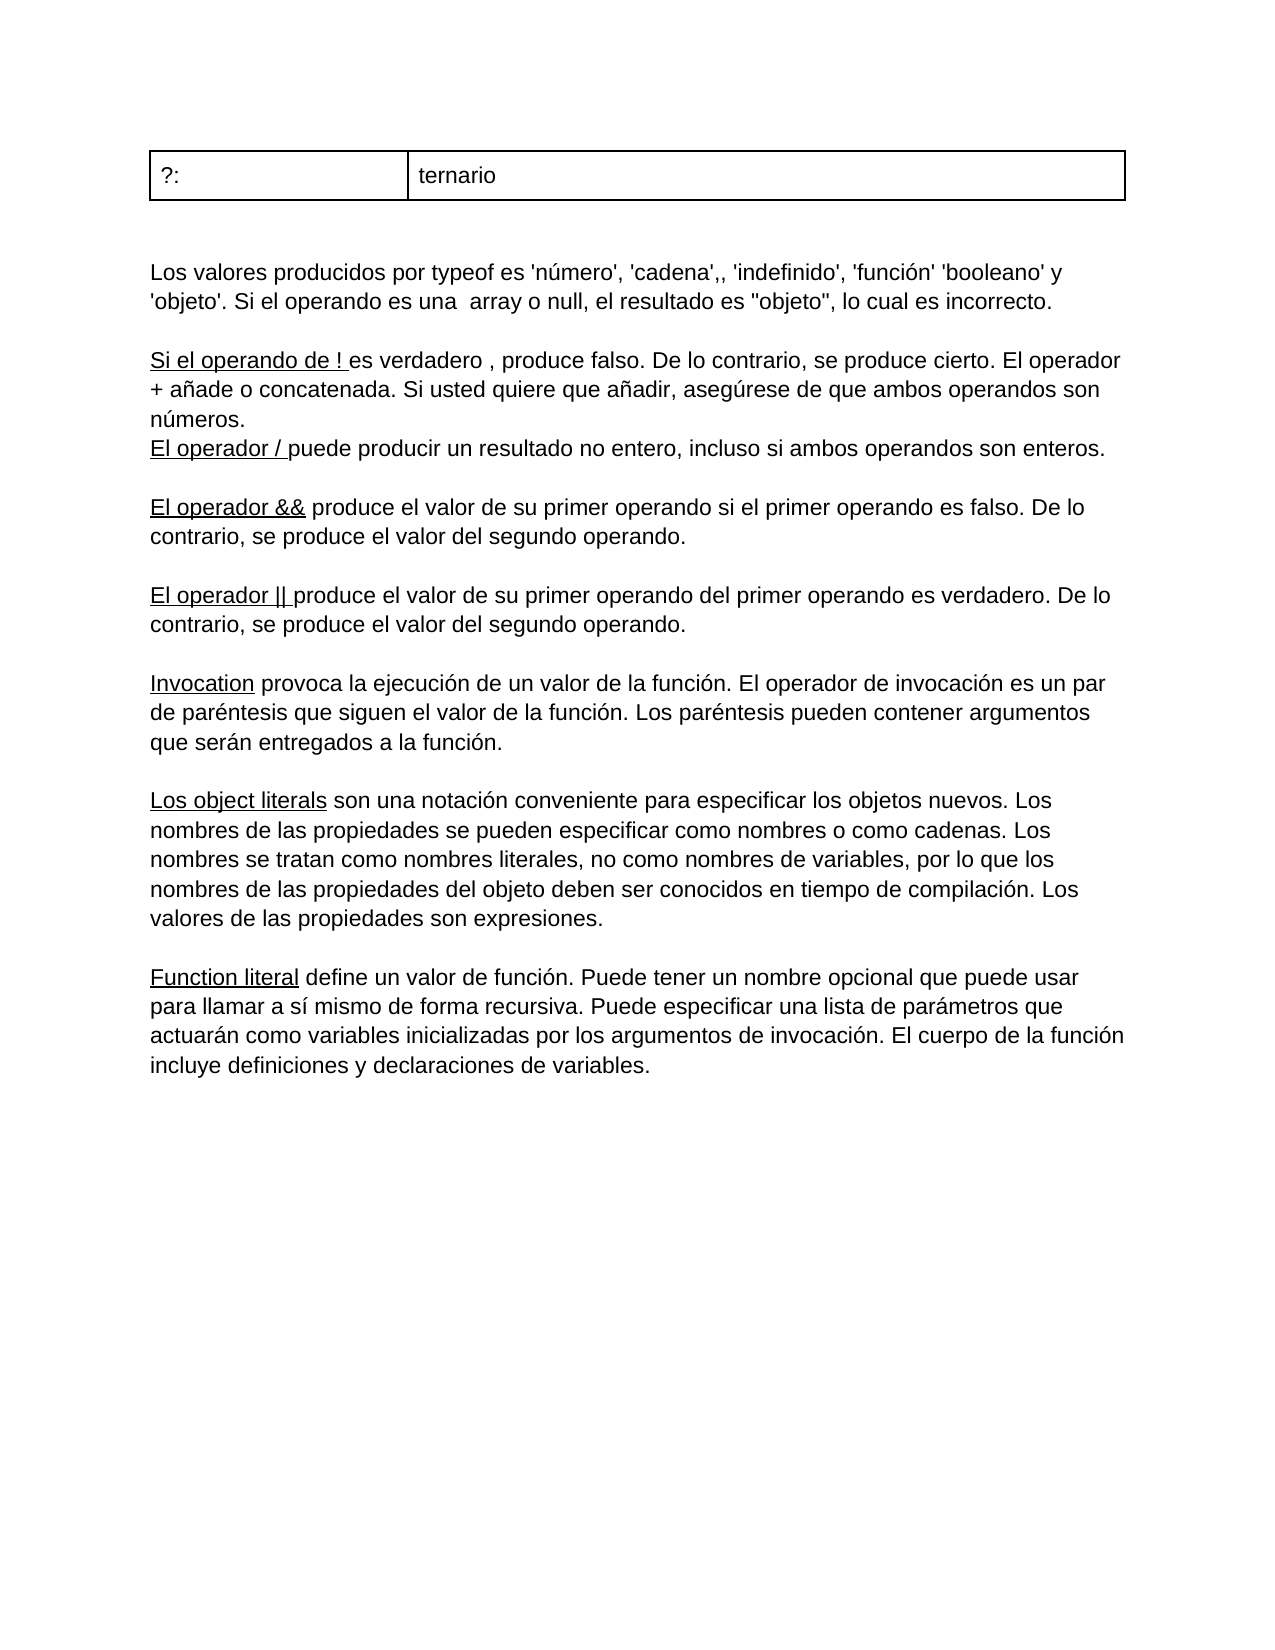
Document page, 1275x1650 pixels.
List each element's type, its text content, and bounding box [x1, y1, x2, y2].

text Invocation provoca la ejecución de un valor de la función. El operador de invocación es un par de paréntesis que siguen el valor de la función. Los paréntesis pueden contener argumentos que serán entregados a la función. [150, 671, 1125, 755]
text Function literal define un valor de función. Puede tener un nombre opcional que puede usar para llamar a sí mismo de forma recursiva. Puede especificar una lista de parámetros que actuarán como variables inicializadas por los argumentos de invocación. El cuerpo de la función incluye definiciones y declaraciones de variables. [150, 964, 1125, 1078]
text Los object literals son una notación conveniente para especificar los objetos nuevos. Los nombres de las propiedades se pueden especificar como nombres o como cadenas. Los nombres se tratan como nombres literales, no como nombres de variables, por lo que los nombres de las propiedades del objeto deben ser conocidos en tiempo de compilación. Los valores de las propiedades son expresiones. [150, 788, 1125, 931]
text El operador || produce el valor de su primer operando del primer operando es verdadero. De lo contrario, se produce el valor del segundo operando. [150, 582, 1125, 637]
text El operador / puede producir un resultado no entero, incluso si ambos operandos son enteros. [150, 436, 1125, 461]
text Los valores producidos por typeof es 'número', 'cadena',, 'indefinido', 'función' 'booleano' y 'objeto'. Si el operando es una array o null, el resultado es "objeto", lo cual es incorrecto. [150, 259, 1125, 314]
text Si el operando de ! es verdadero , produce falso. De lo contrario, se produce cierto. El operador + añade o concatenada. Si usted quiere que añadir, asegúrese de que ambos operandos son números. [150, 347, 1125, 432]
table_cell ternario [409, 152, 1124, 198]
text El operador && produce el valor de su primer operando si el primer operando es falso. De lo contrario, se produce el valor del segundo operando. [150, 494, 1125, 549]
table_cell ?: [151, 152, 407, 198]
